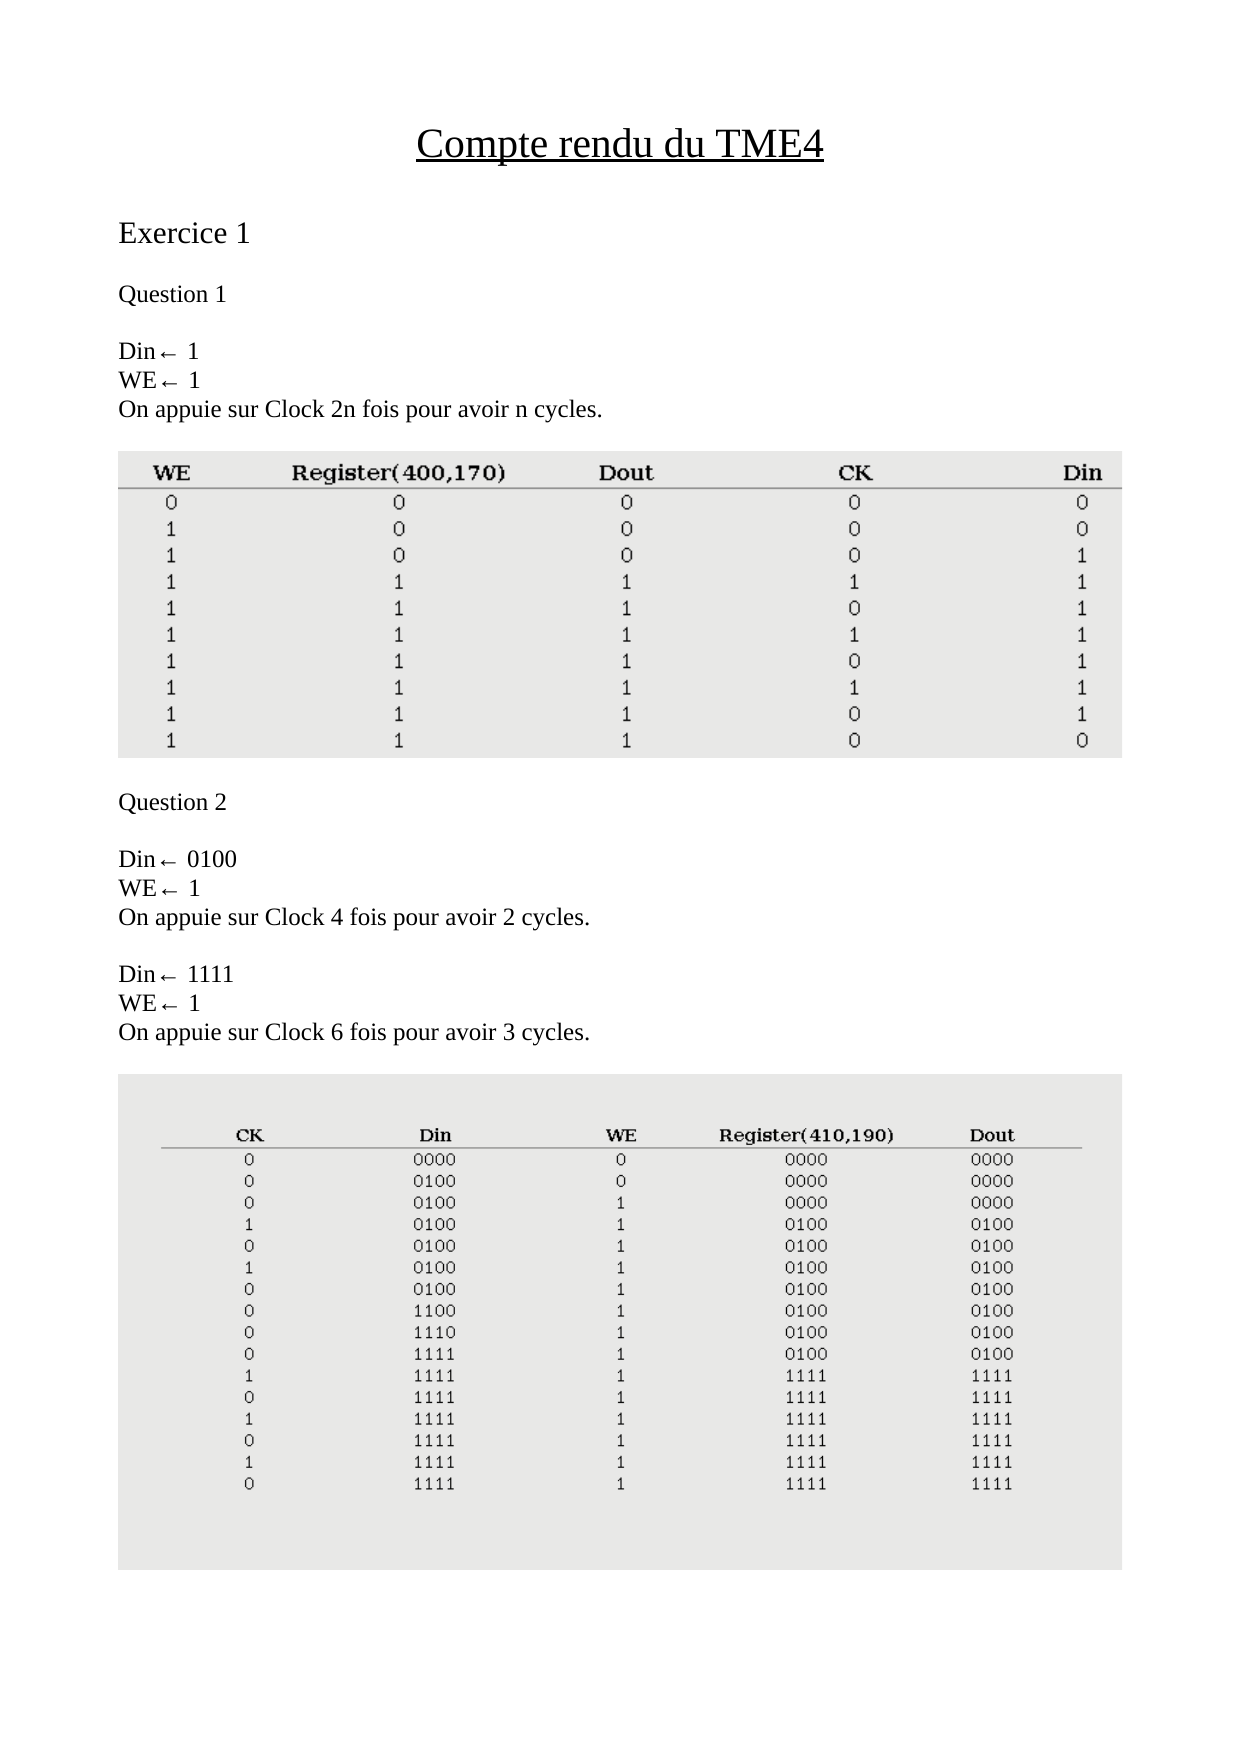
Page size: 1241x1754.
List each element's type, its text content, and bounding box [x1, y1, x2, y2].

text Question 1 [118, 279, 1122, 307]
text Din← 0100 [118, 844, 1122, 873]
text Question 2 [118, 787, 1122, 815]
text On appuie sur Clock 2n fois pour avoir n cycles. [118, 394, 1122, 422]
picture [118, 1074, 1123, 1570]
text WE← 1 [118, 988, 1122, 1017]
text Din← 1111 [118, 959, 1122, 988]
text Exercice 1 [118, 214, 1122, 250]
text Din← 1 [118, 336, 1122, 365]
picture [118, 451, 1123, 758]
text Compte rendu du TME4 [118, 118, 1122, 166]
text WE← 1 [118, 873, 1122, 902]
text On appuie sur Clock 4 fois pour avoir 2 cycles. [118, 902, 1122, 930]
text On appuie sur Clock 6 fois pour avoir 3 cycles. [118, 1017, 1122, 1045]
text WE← 1 [118, 365, 1122, 394]
